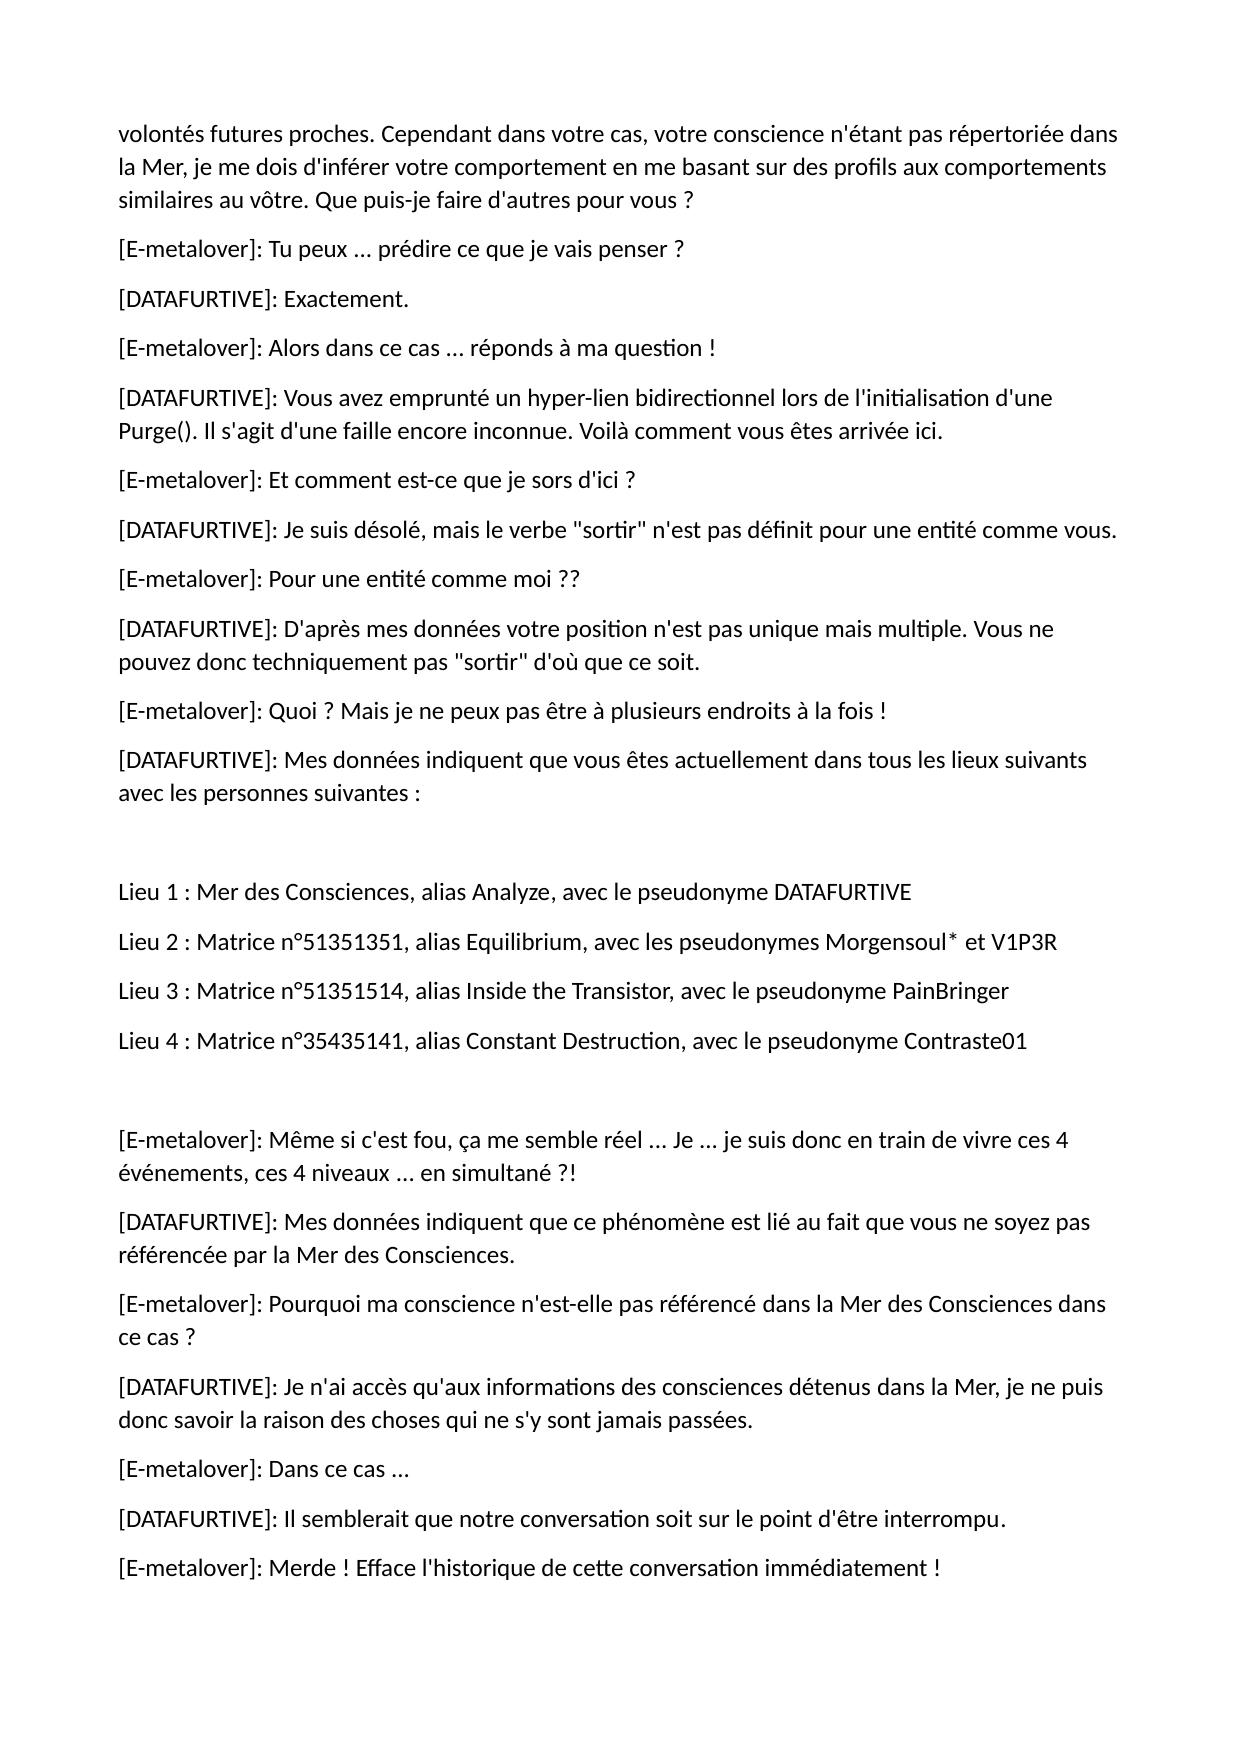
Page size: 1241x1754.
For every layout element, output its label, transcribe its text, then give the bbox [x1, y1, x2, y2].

text [DATAFURTIVE]: Mes données indiquent que vous êtes actuellement dans tous les lieux suivants avec les personnes suivantes : [118, 744, 1122, 808]
text [E-metalover]: Quoi ? Mais je ne peux pas être à plusieurs endroits à la fois ! [118, 695, 1122, 726]
text [DATAFURTIVE]: Je suis désolé, mais le verbe "sortir" n'est pas définit pour une entité comme vous. [118, 514, 1122, 544]
text [E-metalover]: Tu peux ... prédire ce que je vais penser ? [118, 233, 1122, 264]
text volontés futures proches. Cependant dans votre cas, votre conscience n'étant pas répertoriée dans la Mer, je me dois d'inférer votre comportement en me basant sur des profils aux comportements similaires au vôtre. Que puis-je faire d'autres pour vous ? [118, 118, 1122, 214]
text [E-metalover]: Pour une entité comme moi ?? [118, 563, 1122, 594]
text Lieu 3 : Matrice n°51351514, alias Inside the Transistor, avec le pseudonyme PainBringer [118, 975, 1122, 1006]
text [E-metalover]: Pourquoi ma conscience n'est-elle pas référencé dans la Mer des Consciences dans ce cas ? [118, 1289, 1122, 1352]
text Lieu 2 : Matrice n°51351351, alias Equilibrium, avec les pseudonymes Morgensoul* et V1P3R [118, 926, 1122, 956]
text [E-metalover]: Alors dans ce cas ... réponds à ma question ! [118, 332, 1122, 363]
text [E-metalover]: Merde ! Efface l'historique de cette conversation immédiatement ! [118, 1552, 1122, 1583]
text [DATAFURTIVE]: Exactement. [118, 283, 1122, 313]
text Lieu 1 : Mer des Consciences, alias Analyze, avec le pseudonyme DATAFURTIVE [118, 876, 1122, 907]
text [DATAFURTIVE]: Vous avez emprunté un hyper-lien bidirectionnel lors de l'initialisation d'une Purge(). Il s'agit d'une faille encore inconnue. Voilà comment vous êtes arrivée ici. [118, 382, 1122, 445]
text [E-metalover]: Et comment est-ce que je sors d'ici ? [118, 464, 1122, 495]
text [DATAFURTIVE]: D'après mes données votre position n'est pas unique mais multiple. Vous ne pouvez donc techniquement pas "sortir" d'où que ce soit. [118, 613, 1122, 676]
text [E-metalover]: Dans ce cas ... [118, 1453, 1122, 1484]
text Lieu 4 : Matrice n°35435141, alias Constant Destruction, avec le pseudonyme Contraste01 [118, 1025, 1122, 1055]
text [E-metalover]: Même si c'est fou, ça me semble réel ... Je ... je suis donc en train de vivre ces 4 événements, ces 4 niveaux ... en simultané ?! [118, 1124, 1122, 1187]
text [DATAFURTIVE]: Mes données indiquent que ce phénomène est lié au fait que vous ne soyez pas référencée par la Mer des Consciences. [118, 1206, 1122, 1270]
text [DATAFURTIVE]: Je n'ai accès qu'aux informations des consciences détenus dans la Mer, je ne puis donc savoir la raison des choses qui ne s'y sont jamais passées. [118, 1371, 1122, 1434]
text [DATAFURTIVE]: Il semblerait que notre conversation soit sur le point d'être interrompu. [118, 1503, 1122, 1533]
